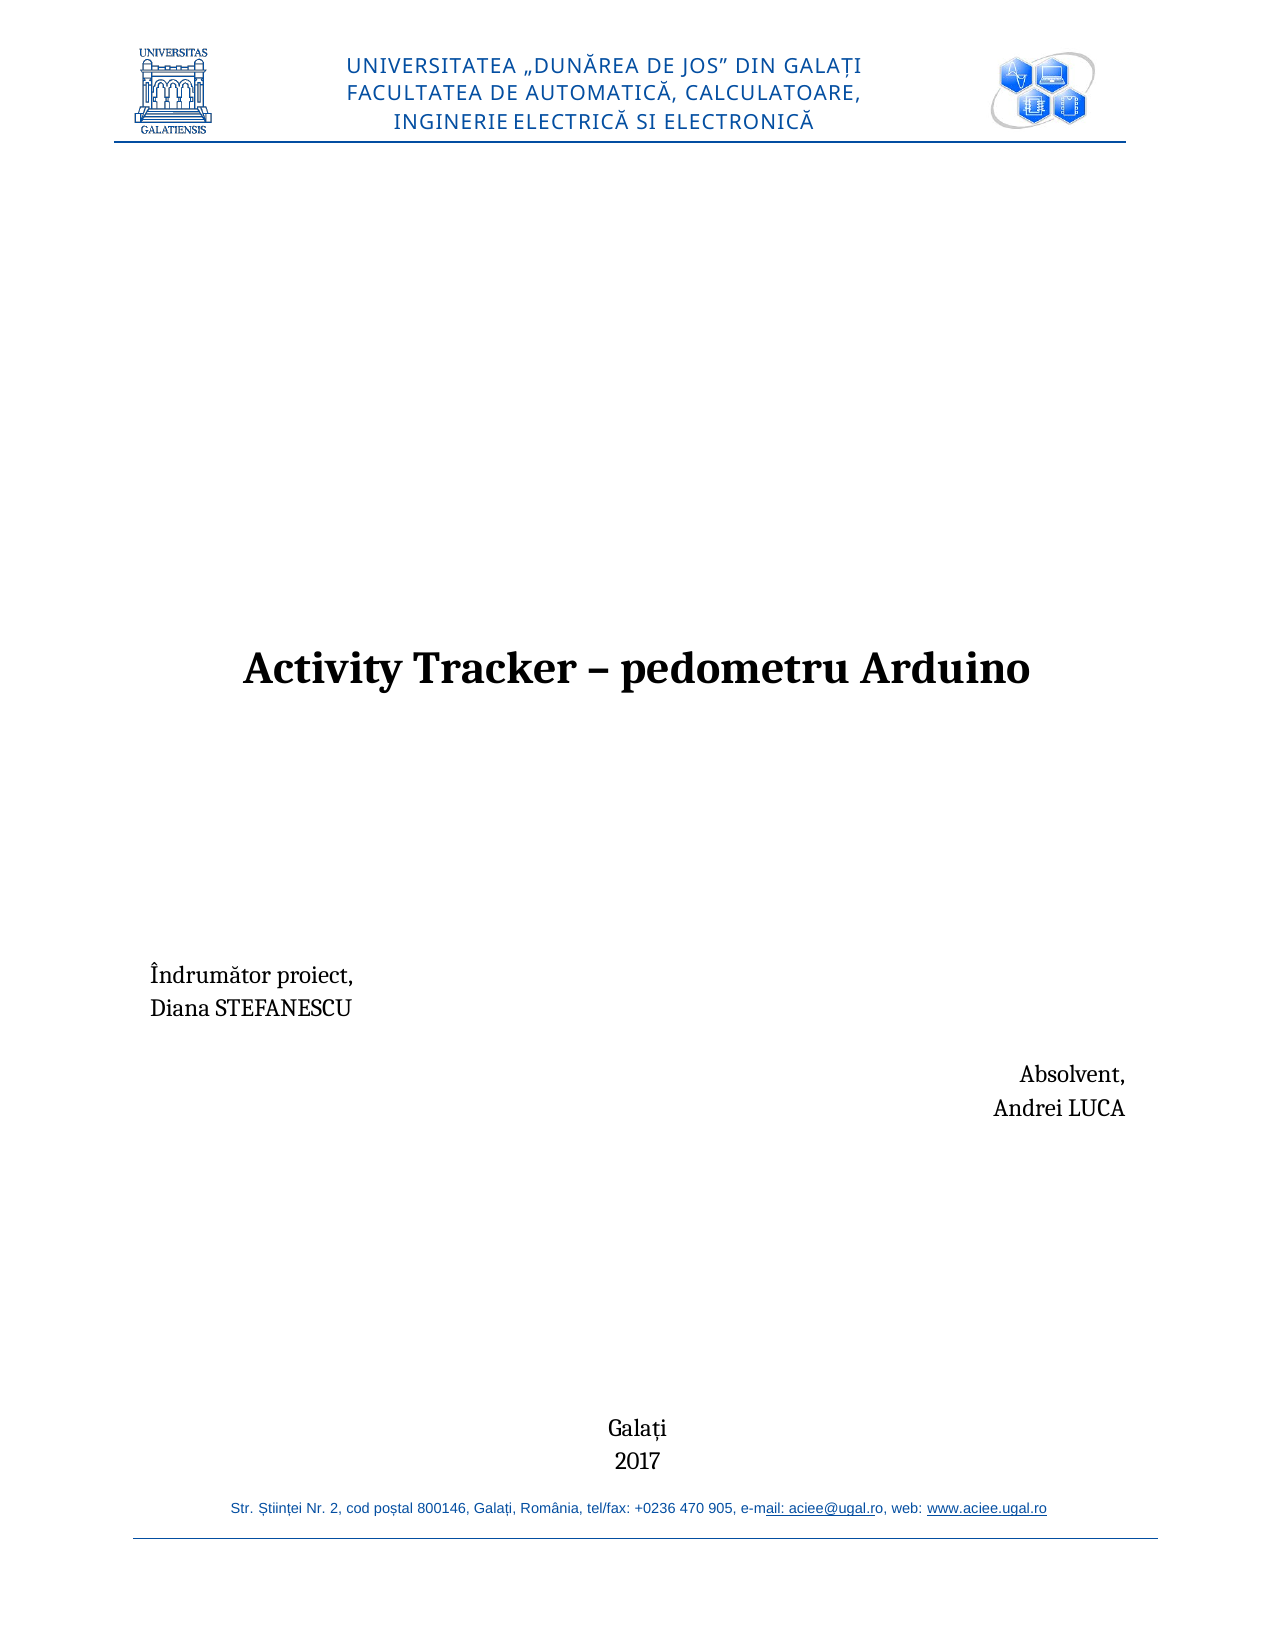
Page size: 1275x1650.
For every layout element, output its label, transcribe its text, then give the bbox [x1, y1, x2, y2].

text 2017 [150, 1447, 1125, 1476]
text Andrei LUCA [150, 1093, 1125, 1122]
text Galați [150, 1414, 1125, 1443]
subtitle Activity Tracker – pedometru Arduino [150, 642, 1125, 695]
text Absolvent, [150, 1060, 1125, 1089]
text Diana STEFANESCU [150, 994, 1125, 1023]
text Îndrumător proiect, [150, 961, 1125, 990]
